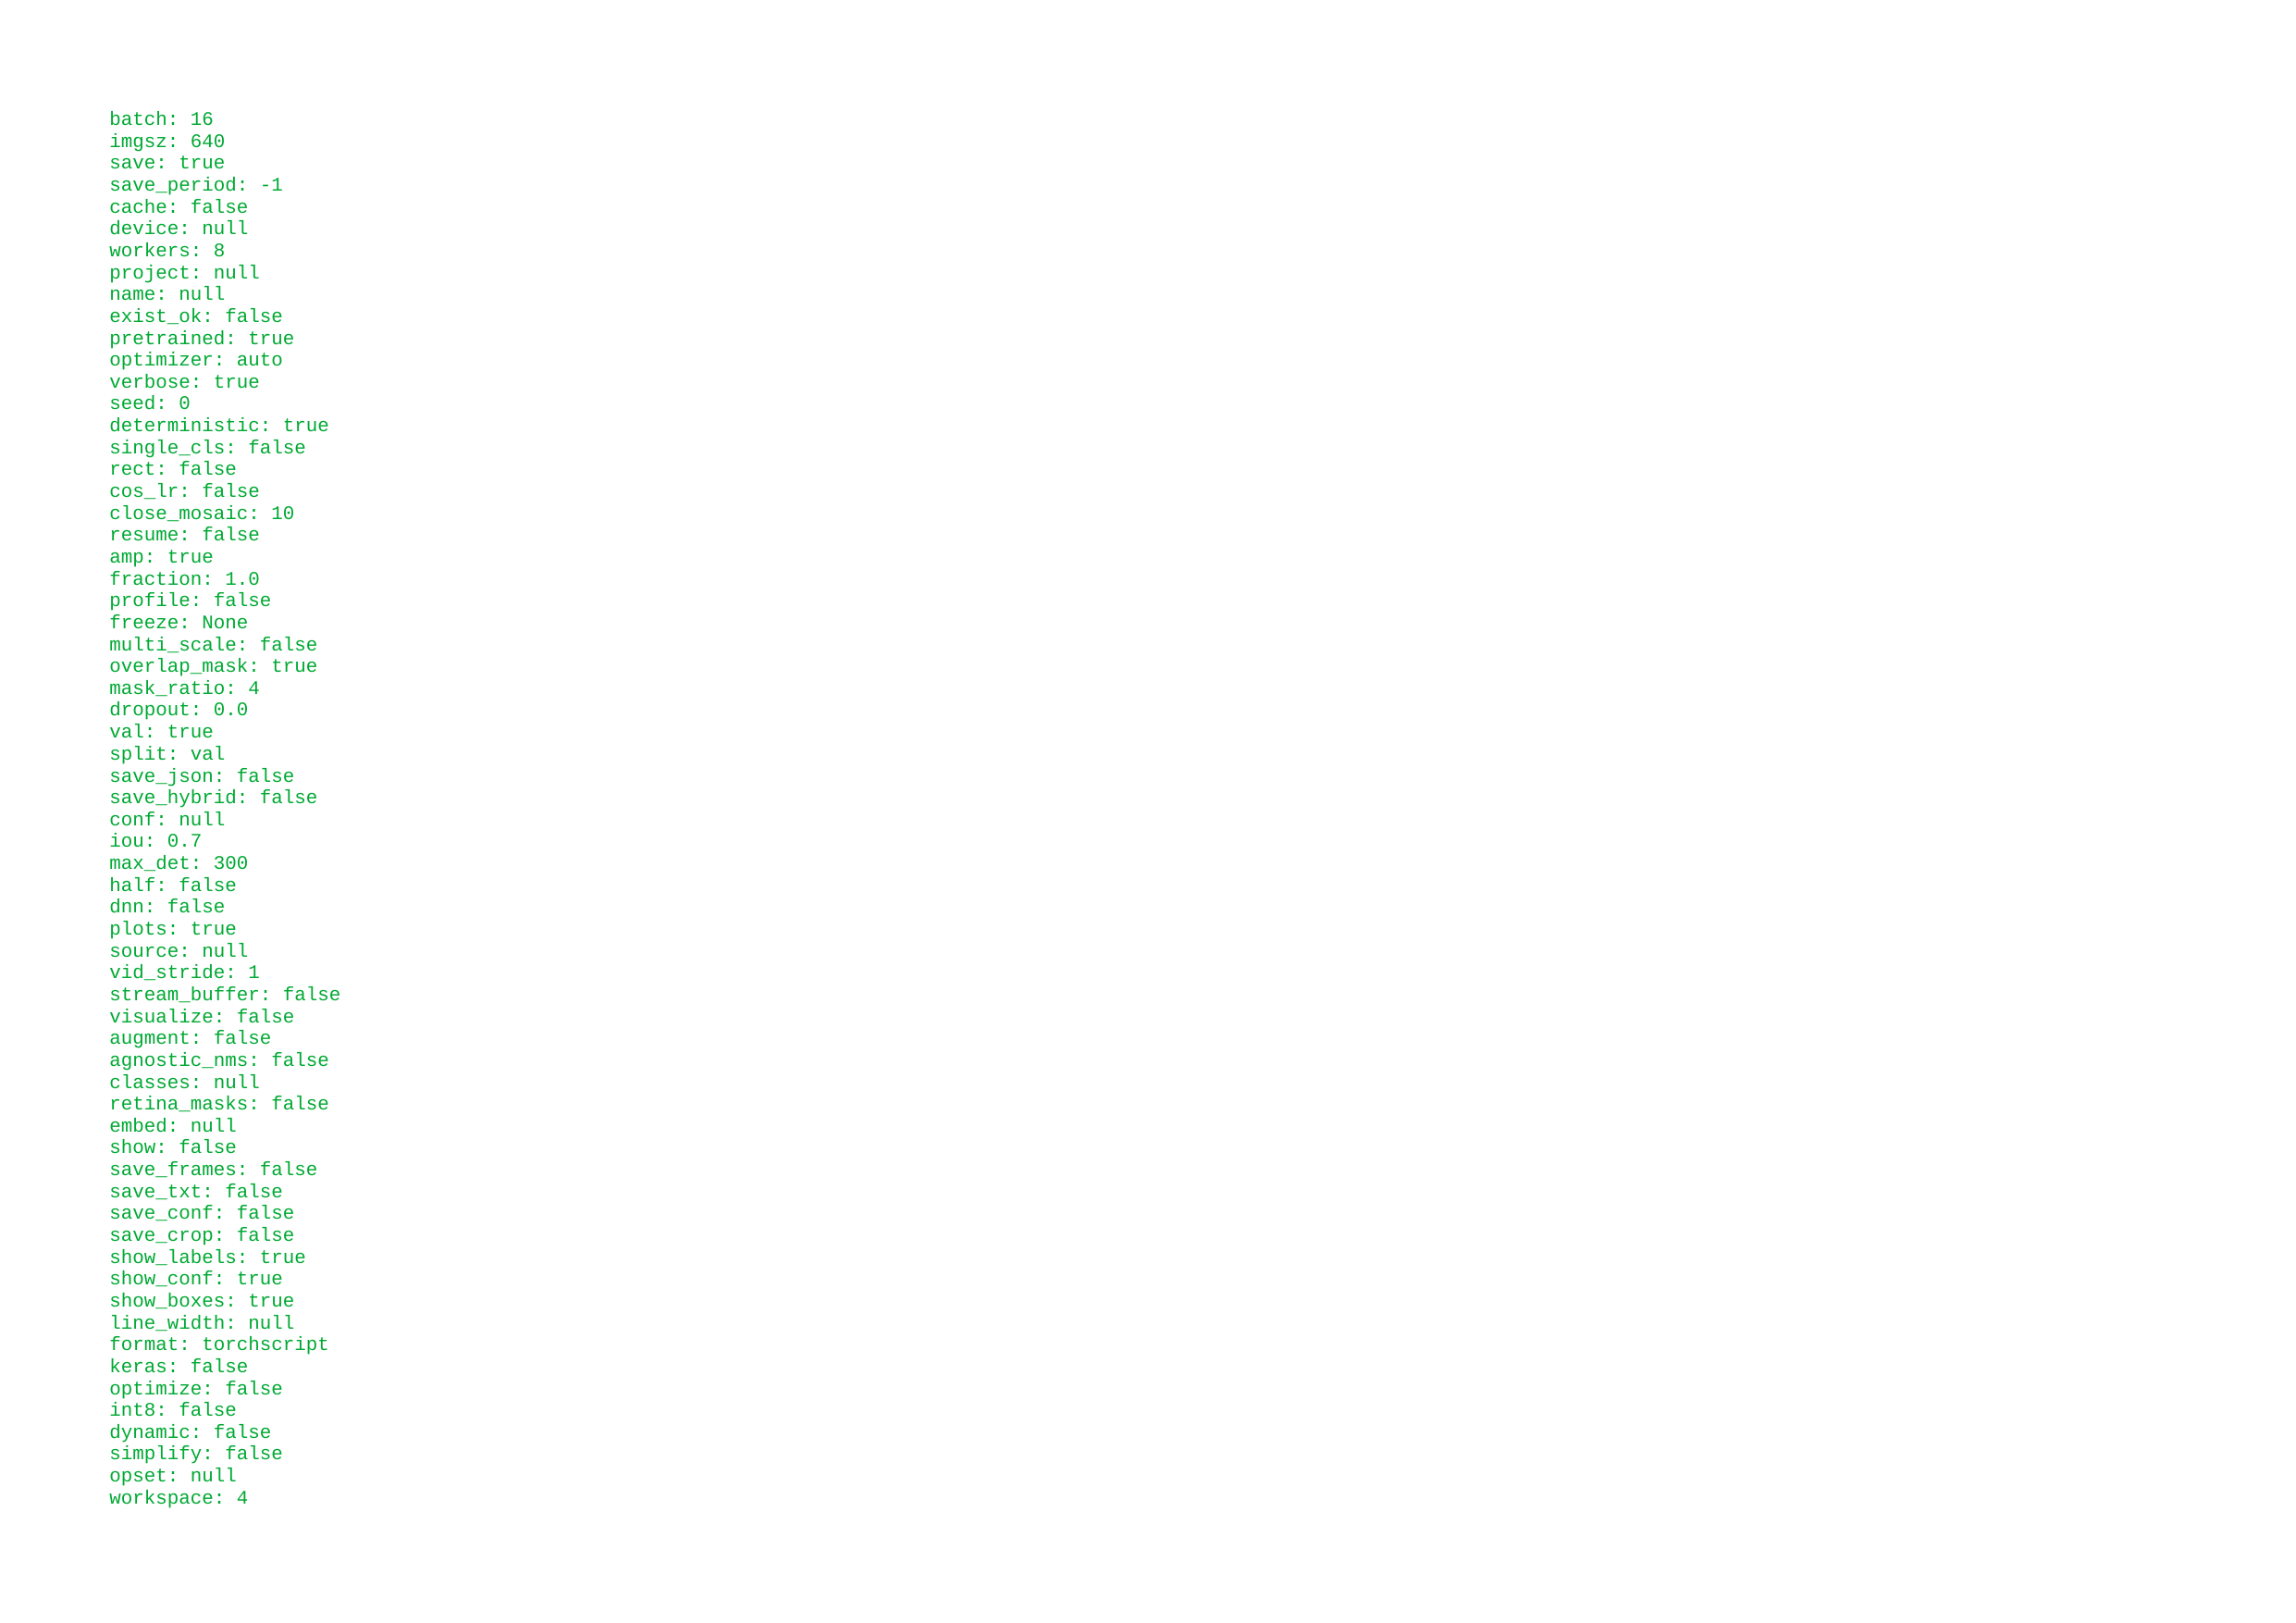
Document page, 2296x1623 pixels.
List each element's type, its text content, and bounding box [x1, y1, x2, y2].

text dynamic: false [109, 1422, 2186, 1444]
text conf: null [109, 810, 2186, 831]
text imgsz: 640 [109, 131, 2186, 153]
text split: val [109, 744, 2186, 765]
text fraction: 1.0 [109, 569, 2186, 590]
text source: null [109, 941, 2186, 962]
text save_conf: false [109, 1203, 2186, 1225]
text save_frames: false [109, 1159, 2186, 1182]
text show_boxes: true [109, 1291, 2186, 1313]
text simplify: false [109, 1444, 2186, 1466]
text multi_scale: false [109, 635, 2186, 656]
text save_hybrid: false [109, 787, 2186, 810]
text workspace: 4 [109, 1488, 2186, 1509]
text project: null [109, 263, 2186, 284]
text save_txt: false [109, 1182, 2186, 1203]
text iou: 0.7 [109, 831, 2186, 853]
text embed: null [109, 1116, 2186, 1137]
text opset: null [109, 1466, 2186, 1488]
text profile: false [109, 590, 2186, 613]
text verbose: true [109, 372, 2186, 394]
text vid_stride: 1 [109, 962, 2186, 985]
text line_width: null [109, 1313, 2186, 1334]
text overlap_mask: true [109, 656, 2186, 678]
text dropout: 0.0 [109, 700, 2186, 722]
text plots: true [109, 919, 2186, 941]
text half: false [109, 875, 2186, 897]
text resume: false [109, 525, 2186, 547]
text save_json: false [109, 765, 2186, 787]
text batch: 16 [109, 109, 2186, 131]
text optimizer: auto [109, 350, 2186, 372]
text exist_ok: false [109, 306, 2186, 328]
text show: false [109, 1137, 2186, 1159]
text show_conf: true [109, 1269, 2186, 1291]
text rect: false [109, 459, 2186, 481]
text cos_lr: false [109, 481, 2186, 503]
text name: null [109, 284, 2186, 306]
text close_mosaic: 10 [109, 503, 2186, 525]
text val: true [109, 722, 2186, 744]
text workers: 8 [109, 241, 2186, 263]
text optimize: false [109, 1378, 2186, 1400]
text save_period: -1 [109, 175, 2186, 197]
text augment: false [109, 1028, 2186, 1050]
text deterministic: true [109, 415, 2186, 438]
text single_cls: false [109, 438, 2186, 459]
text retina_masks: false [109, 1094, 2186, 1116]
text dnn: false [109, 897, 2186, 919]
text visualize: false [109, 1007, 2186, 1028]
text cache: false [109, 197, 2186, 218]
text pretrained: true [109, 328, 2186, 350]
text int8: false [109, 1400, 2186, 1422]
text format: torchscript [109, 1334, 2186, 1357]
text keras: false [109, 1357, 2186, 1378]
text show_labels: true [109, 1247, 2186, 1269]
text amp: true [109, 547, 2186, 569]
text mask_ratio: 4 [109, 678, 2186, 700]
text max_det: 300 [109, 853, 2186, 875]
text save: true [109, 153, 2186, 175]
text save_crop: false [109, 1225, 2186, 1247]
text agnostic_nms: false [109, 1050, 2186, 1072]
text freeze: None [109, 613, 2186, 635]
text device: null [109, 218, 2186, 241]
text classes: null [109, 1072, 2186, 1094]
text stream_buffer: false [109, 985, 2186, 1007]
text seed: 0 [109, 394, 2186, 415]
